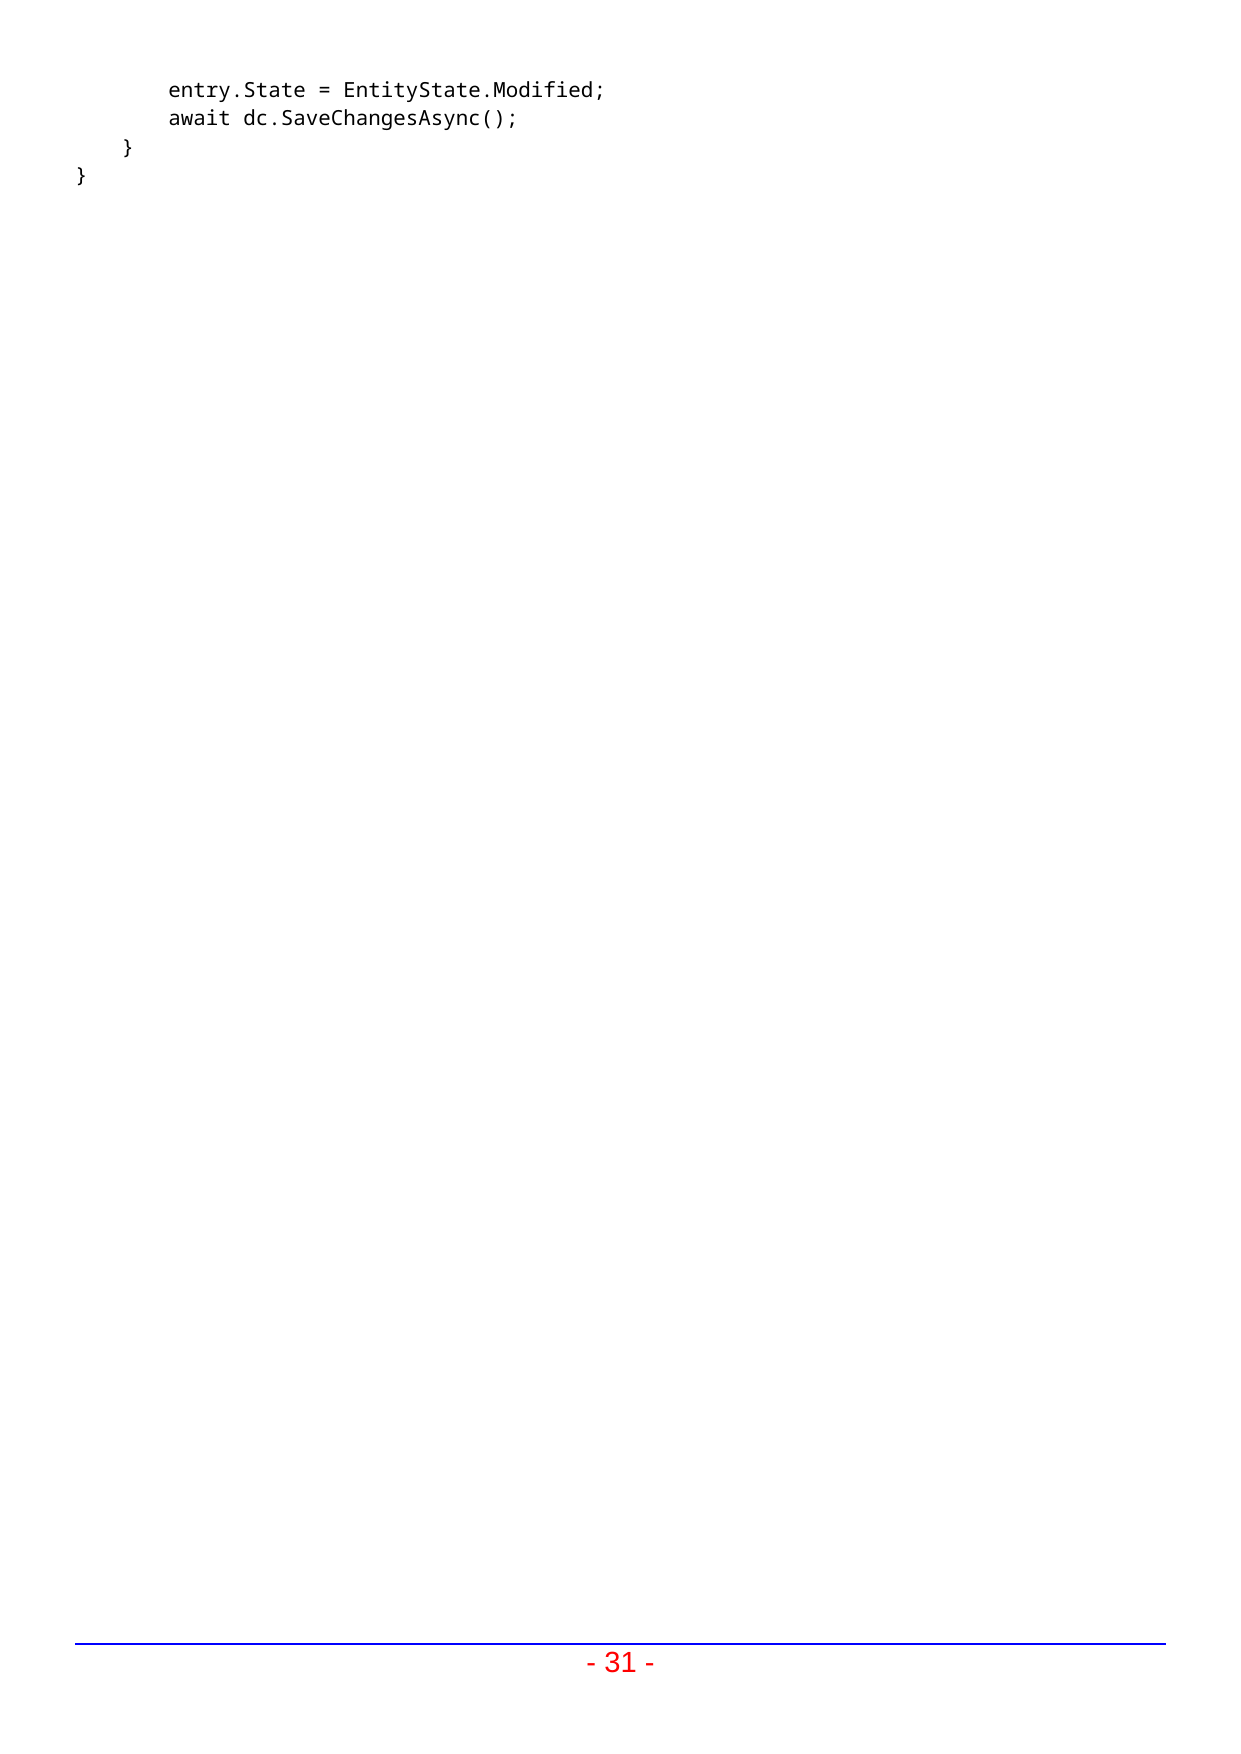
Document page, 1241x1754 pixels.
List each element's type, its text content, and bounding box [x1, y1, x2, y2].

text entry.State = EntityState.Modified; [75, 75, 1166, 103]
text } [75, 160, 1166, 189]
text await dc.SaveChangesAsync(); [75, 103, 1166, 132]
text } [75, 132, 1166, 160]
